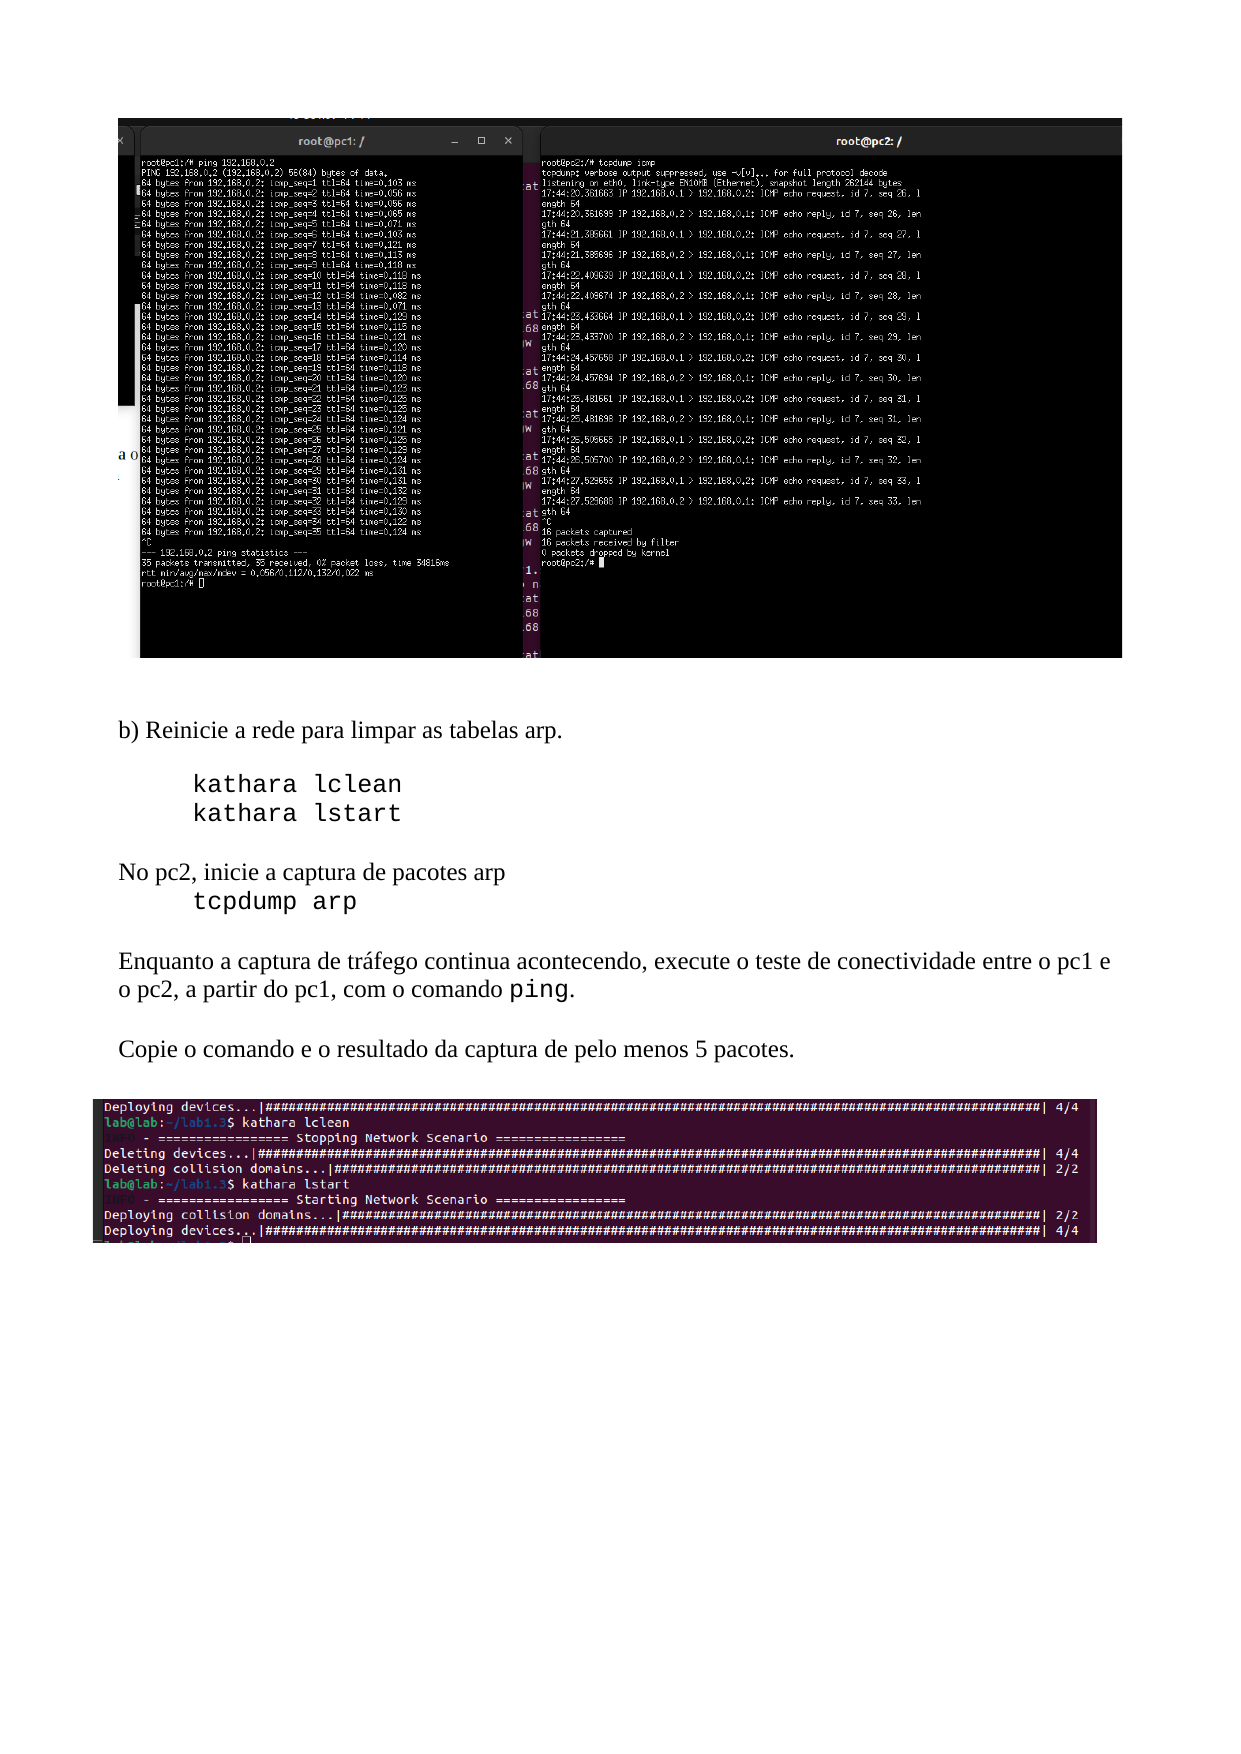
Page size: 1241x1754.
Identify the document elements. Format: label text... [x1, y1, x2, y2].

text kathara lstart [118, 800, 1122, 829]
picture [118, 118, 1123, 658]
text Enquanto a captura de tráfego continua acontecendo, execute o teste de conectividade entre o pc1 e o pc2, a partir do pc1, com o comando ping. [118, 946, 1122, 1005]
text No pc2, inicie a captura de pacotes arp [118, 857, 1122, 886]
picture [92, 1099, 1097, 1243]
text kathara lclean [118, 772, 1122, 800]
text tcpdump arp [118, 886, 1122, 917]
text b) Reinicie a rede para limpar as tabelas arp. [118, 715, 1122, 744]
text Copie o comando e o resultado da captura de pelo menos 5 pacotes. [118, 1034, 1122, 1271]
